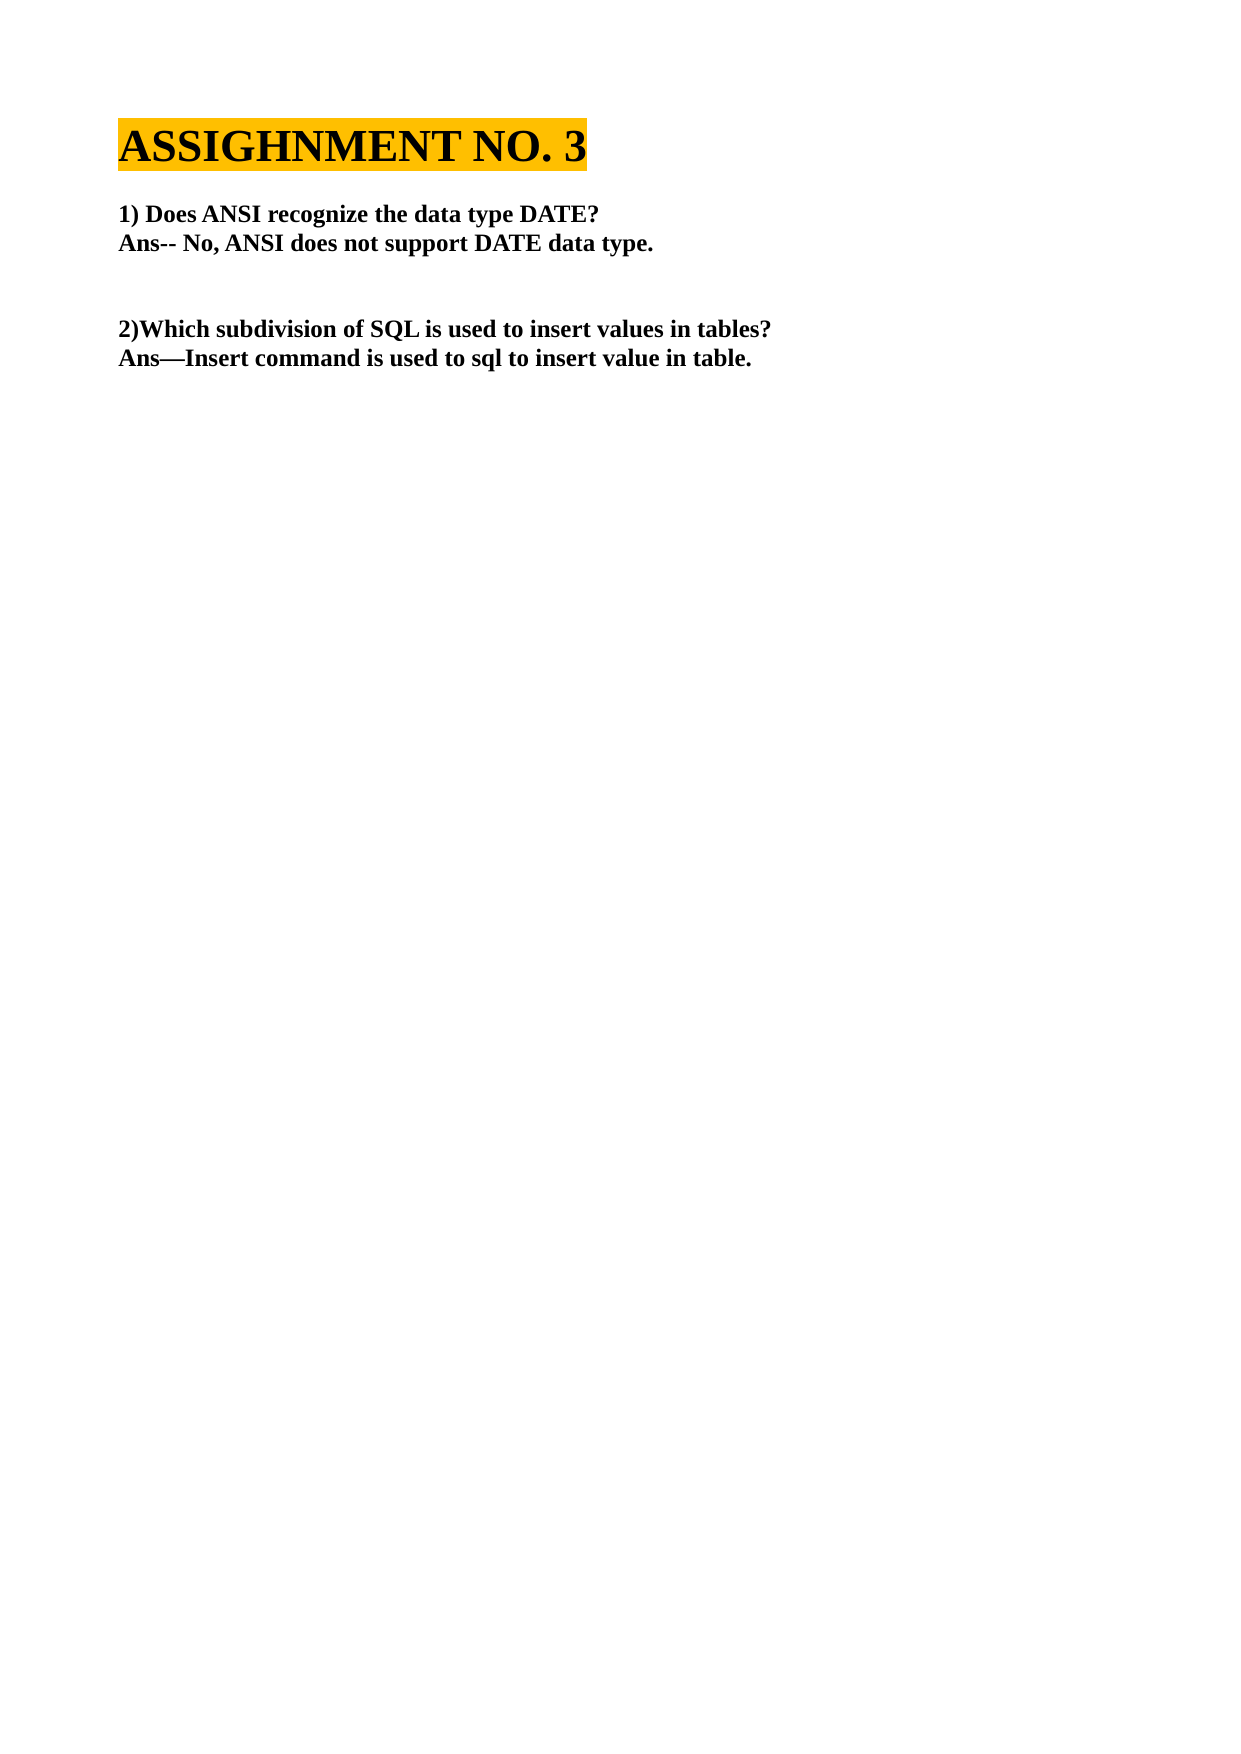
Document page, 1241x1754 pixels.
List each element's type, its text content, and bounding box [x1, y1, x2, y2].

text 1) Does ANSI recognize the data type DATE? [118, 199, 1122, 228]
text Ans—Insert command is used to sql to insert value in table. [118, 343, 1122, 372]
text Ans-- No, ANSI does not support DATE data type. [118, 228, 1122, 257]
text ASSIGHNMENT NO. 3 [118, 118, 1122, 171]
text 2)Which subdivision of SQL is used to insert values in tables? [118, 314, 1122, 343]
